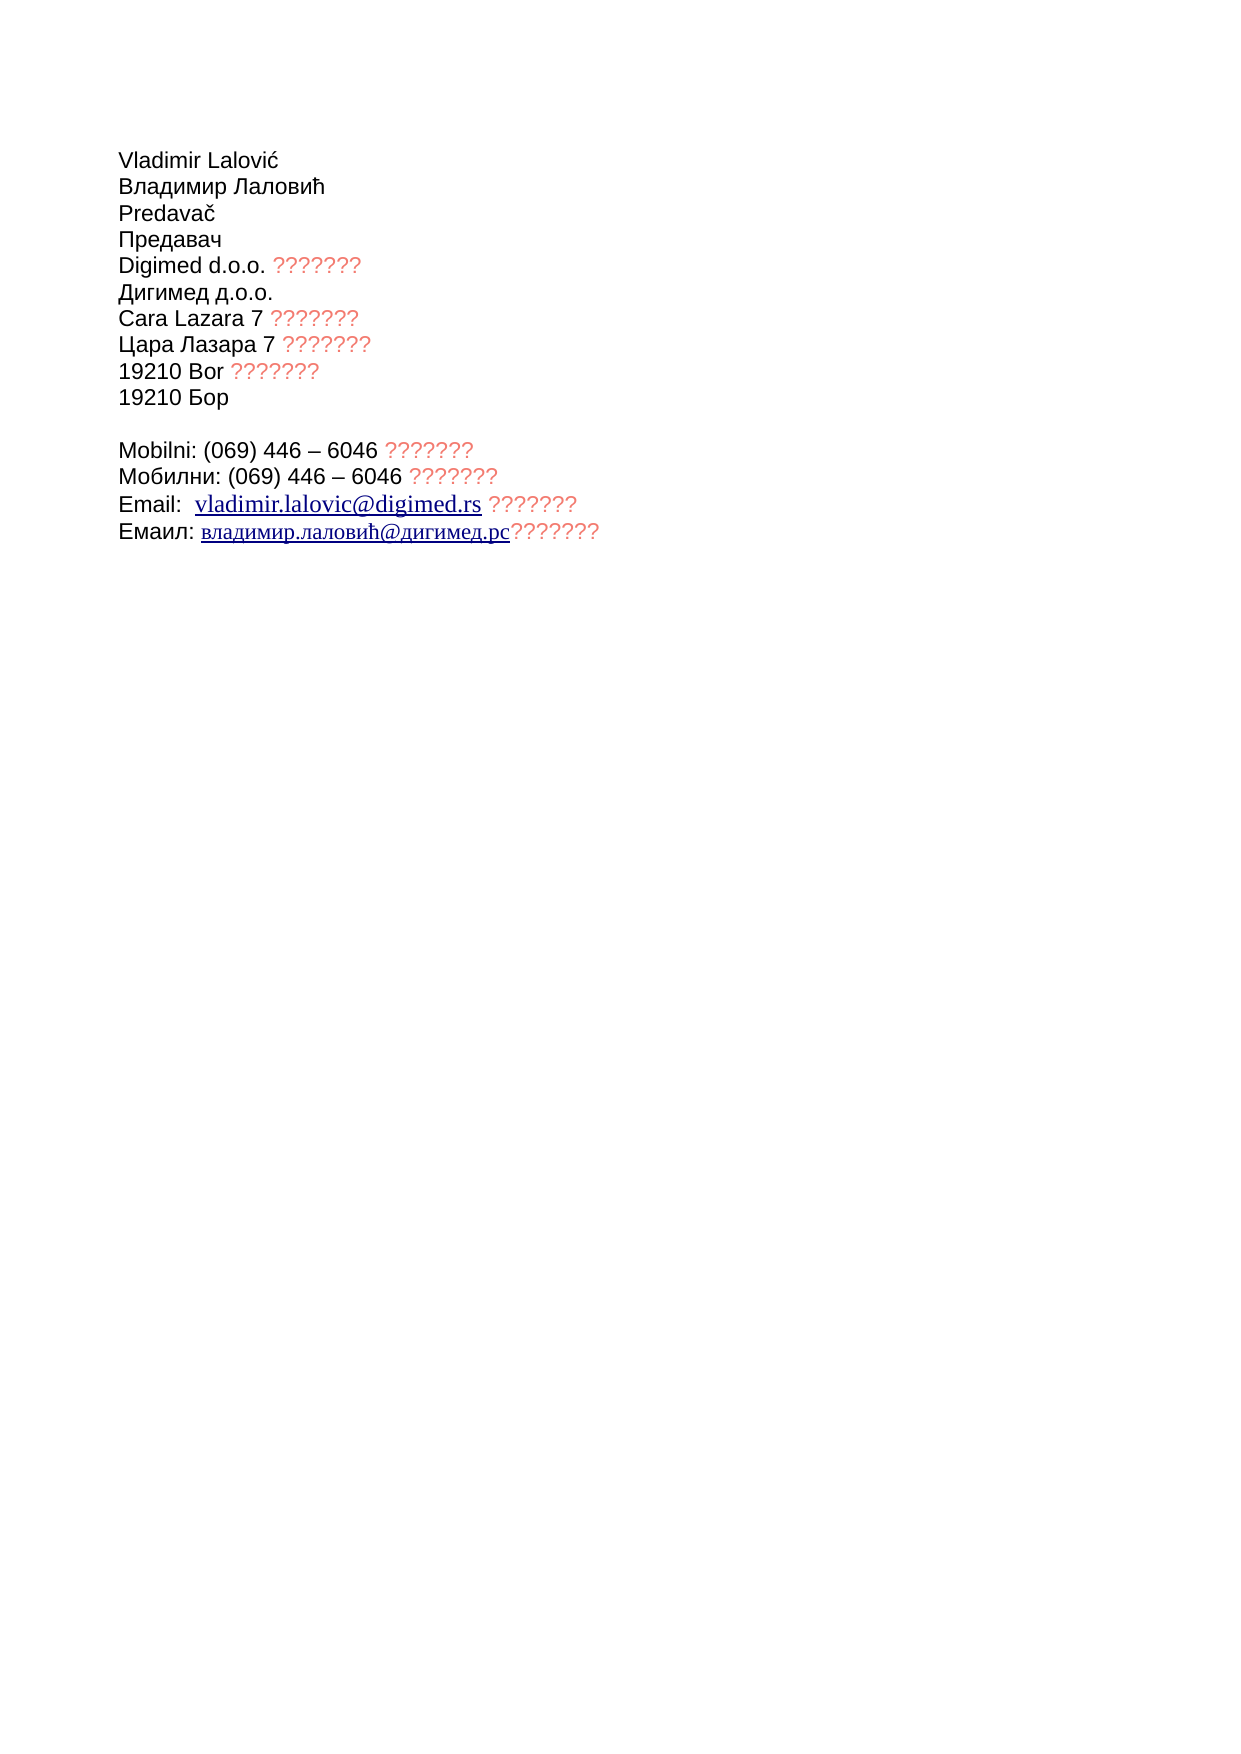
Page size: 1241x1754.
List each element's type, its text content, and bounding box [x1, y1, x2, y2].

text Cara Lazara 7 ??????? [118, 305, 1122, 331]
text Predavač [118, 199, 1122, 226]
text Digimed d.o.o. ??????? [118, 252, 1122, 279]
text Vladimir Lalović [118, 147, 1122, 173]
text Предавач [118, 226, 1122, 252]
text Дигимед д.o.о. [118, 279, 1122, 305]
text 19210 Бор [118, 384, 1122, 410]
text Емаил: владимир.лаловић@дигимед.рс??????? [118, 518, 1122, 545]
text Цара Лазара 7 ??????? [118, 331, 1122, 358]
text Владимир Лаловић [118, 173, 1122, 199]
text 19210 Bor ??????? [118, 358, 1122, 384]
text Мобилни: (069) 446 – 6046 ??????? [118, 463, 1122, 489]
text Email: vladimir.lalovic@digimed.rs ??????? [118, 489, 1122, 518]
text Mobilni: (069) 446 – 6046 ??????? [118, 437, 1122, 463]
